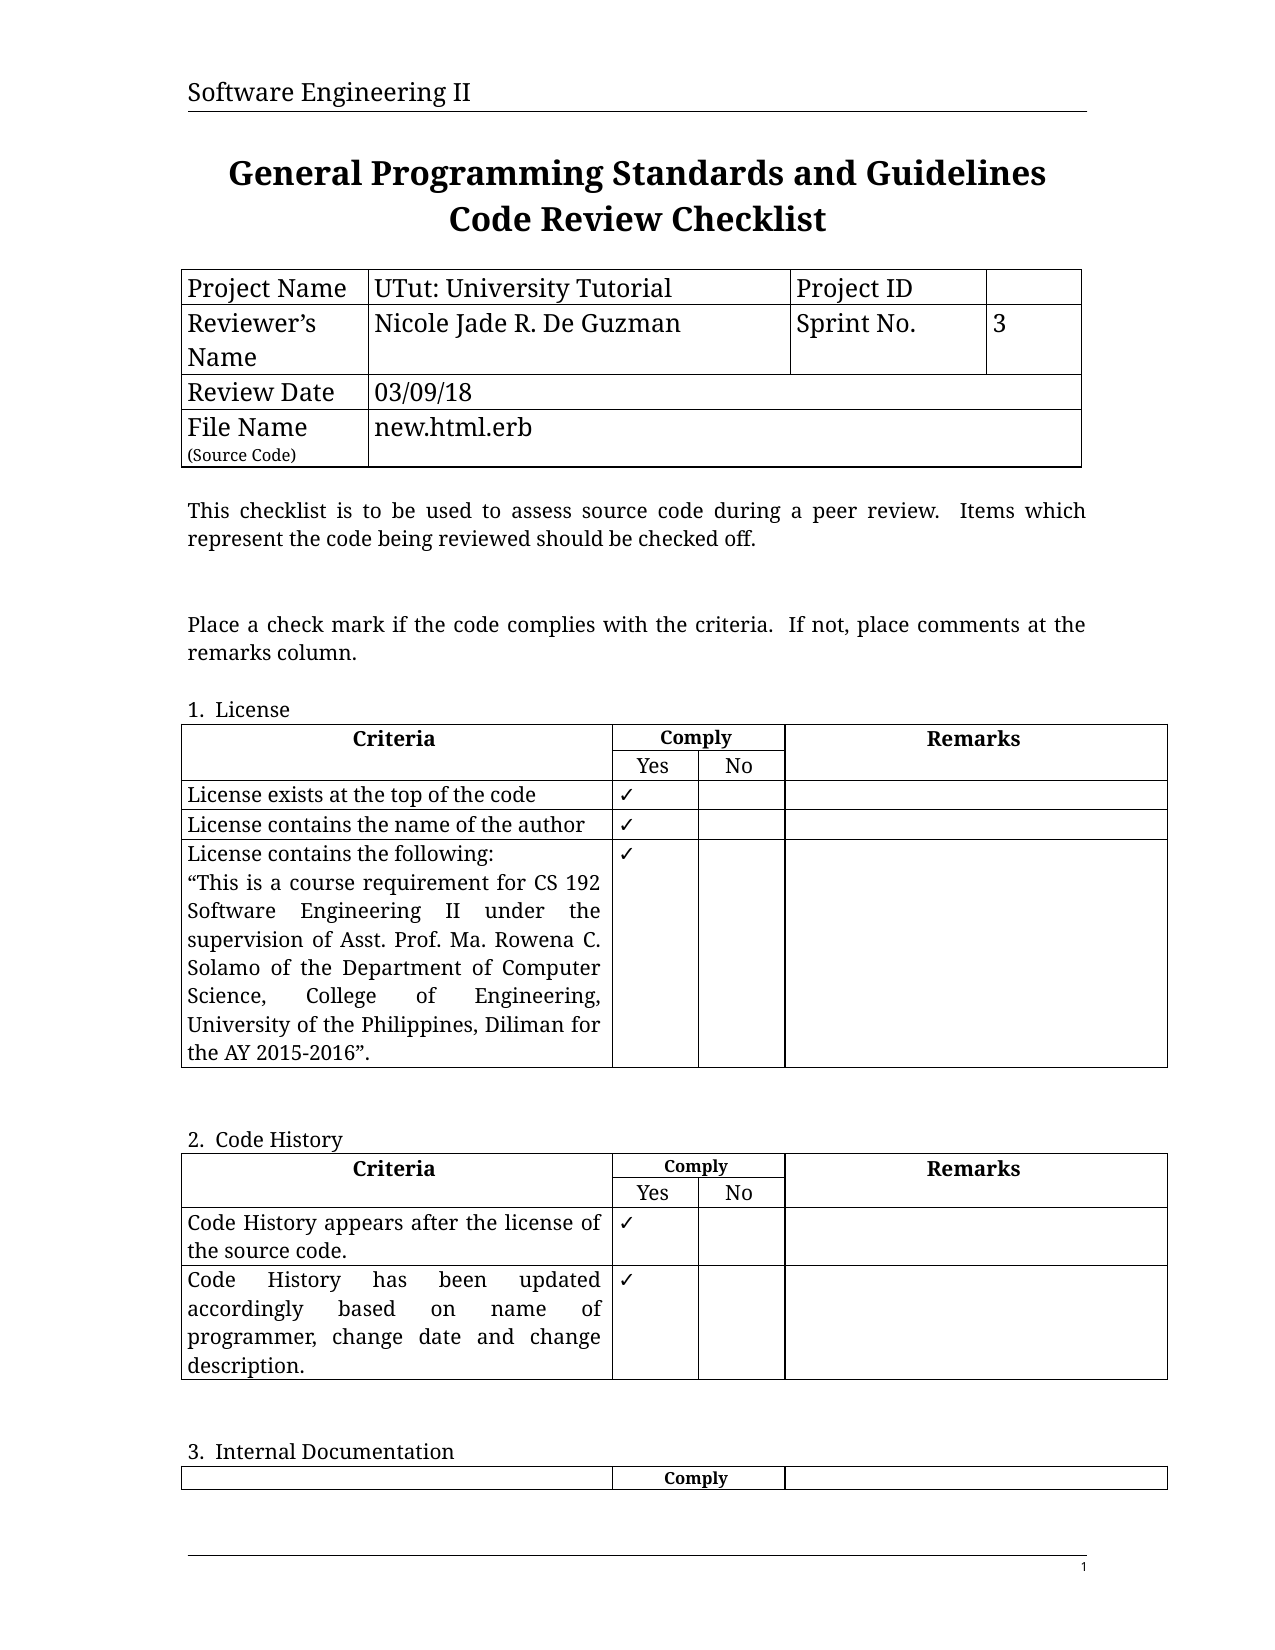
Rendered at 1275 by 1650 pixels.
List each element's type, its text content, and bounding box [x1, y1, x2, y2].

table_cell Yes [687, 751, 698, 779]
table_cell Reviewer’s Name [182, 305, 187, 373]
table_cell File Name (Source Code) [357, 410, 368, 466]
table_cell No [699, 751, 704, 779]
table_header Criteria [182, 725, 612, 779]
table_cell [699, 840, 784, 1067]
table_cell [786, 1208, 1167, 1264]
table_cell ✓ [613, 810, 618, 838]
table_cell Reviewer’s Name [357, 305, 368, 373]
table_cell [786, 810, 791, 838]
table_cell No [774, 751, 784, 779]
text This checklist is to be used to assess source code during a peer review. Items which represent the code being reviewed should be checked off. [187, 496, 1087, 553]
table_cell Sprint No. [791, 305, 986, 373]
table_cell 03/09/18 [369, 375, 374, 409]
table_header Comply [774, 1467, 784, 1489]
table_header Criteria [182, 1467, 612, 1489]
table_header Comply [774, 725, 784, 750]
table_header Remarks [786, 1154, 1167, 1207]
table_header [1070, 270, 1081, 304]
table_cell [699, 1208, 784, 1264]
table_cell No [774, 1178, 784, 1207]
table_cell 03/09/18 [1070, 375, 1081, 409]
table_cell [1156, 781, 1167, 809]
table_cell [774, 781, 784, 809]
table_cell Yes [613, 751, 618, 779]
table_cell ✓ [613, 1266, 698, 1379]
table_cell Yes [613, 1178, 618, 1207]
table_cell ✓ [687, 781, 698, 809]
text 1. License [187, 695, 1087, 723]
table_header Criteria [182, 1154, 612, 1207]
table_cell [699, 781, 704, 809]
table_cell Nicole Jade R. De Guzman [369, 305, 790, 373]
table_cell [1156, 810, 1167, 838]
table_cell [774, 810, 784, 838]
table_cell [786, 781, 791, 809]
table_cell ✓ [613, 1208, 698, 1264]
table_cell Yes [687, 1178, 698, 1207]
table_header Remarks [786, 1467, 1167, 1489]
table_cell [699, 810, 704, 838]
table_header [987, 270, 992, 304]
text 2. Code History [187, 1125, 1087, 1153]
table_cell ✓ [613, 781, 618, 809]
text General Programming Standards and Guidelines Code Review Checklist [187, 150, 1087, 241]
table_header Comply [613, 725, 618, 750]
table_cell No [699, 1178, 704, 1207]
table_cell ✓ [613, 840, 698, 1067]
table_cell [786, 840, 1167, 1067]
table_header Remarks [786, 725, 1167, 779]
text 3. Internal Documentation [187, 1437, 1087, 1466]
table_cell Review Date [357, 375, 368, 409]
text Place a check mark if the code complies with the criteria. If not, place comments at the remarks column. [187, 610, 1087, 667]
table_cell 3 [987, 305, 1081, 373]
table_header Comply [774, 1154, 784, 1177]
table_cell new.html.erb [369, 410, 1081, 466]
table_header Project Name [357, 270, 368, 304]
table_header Project ID [976, 270, 986, 304]
table_cell ✓ [687, 810, 698, 838]
table_cell [699, 1266, 784, 1379]
table_cell [786, 1266, 1167, 1379]
